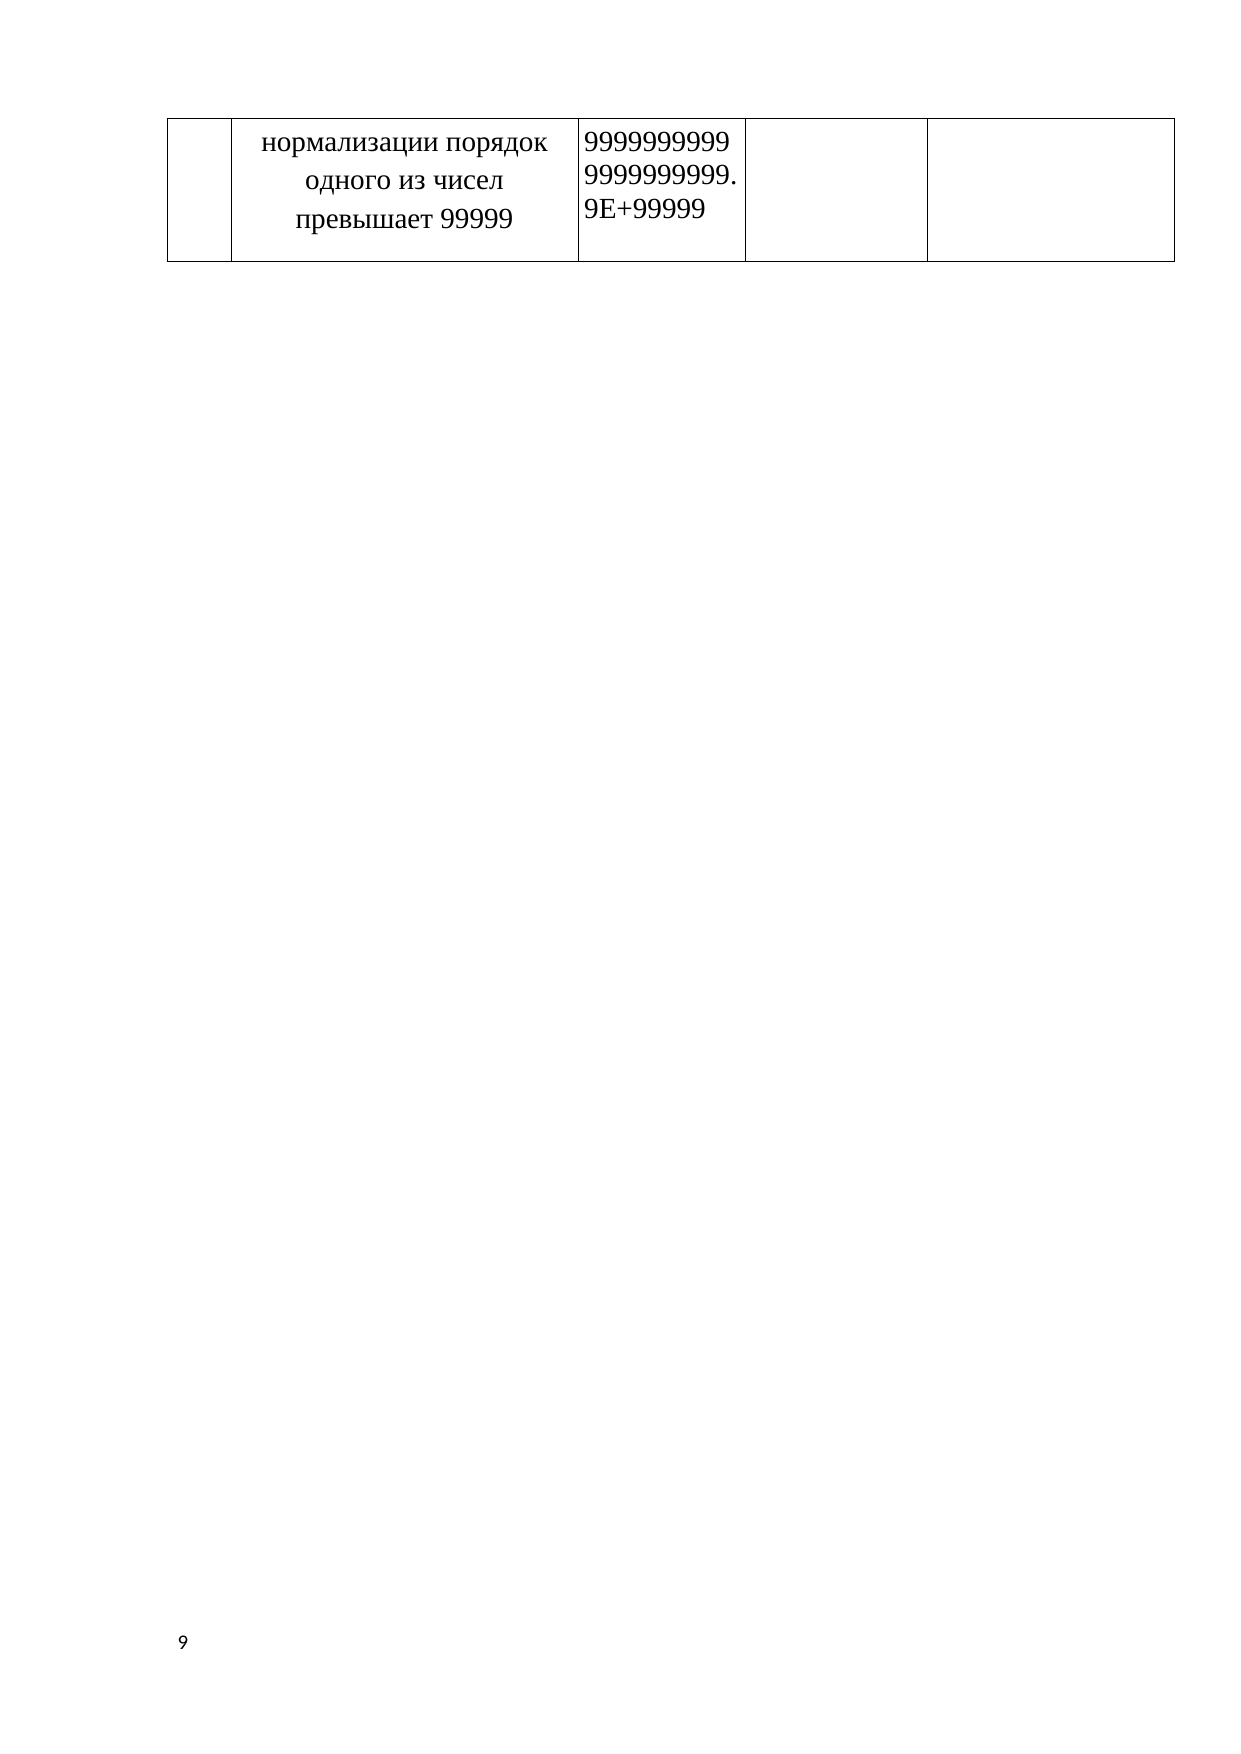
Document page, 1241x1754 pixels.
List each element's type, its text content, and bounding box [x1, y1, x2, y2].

table_cell нормализации порядок одного из чисел превышает 99999 [232, 119, 578, 261]
table_cell [168, 119, 231, 261]
table_cell 99999999999999999999.9E+99999 [579, 119, 745, 261]
table_cell [746, 119, 927, 261]
table_cell [928, 119, 1174, 261]
